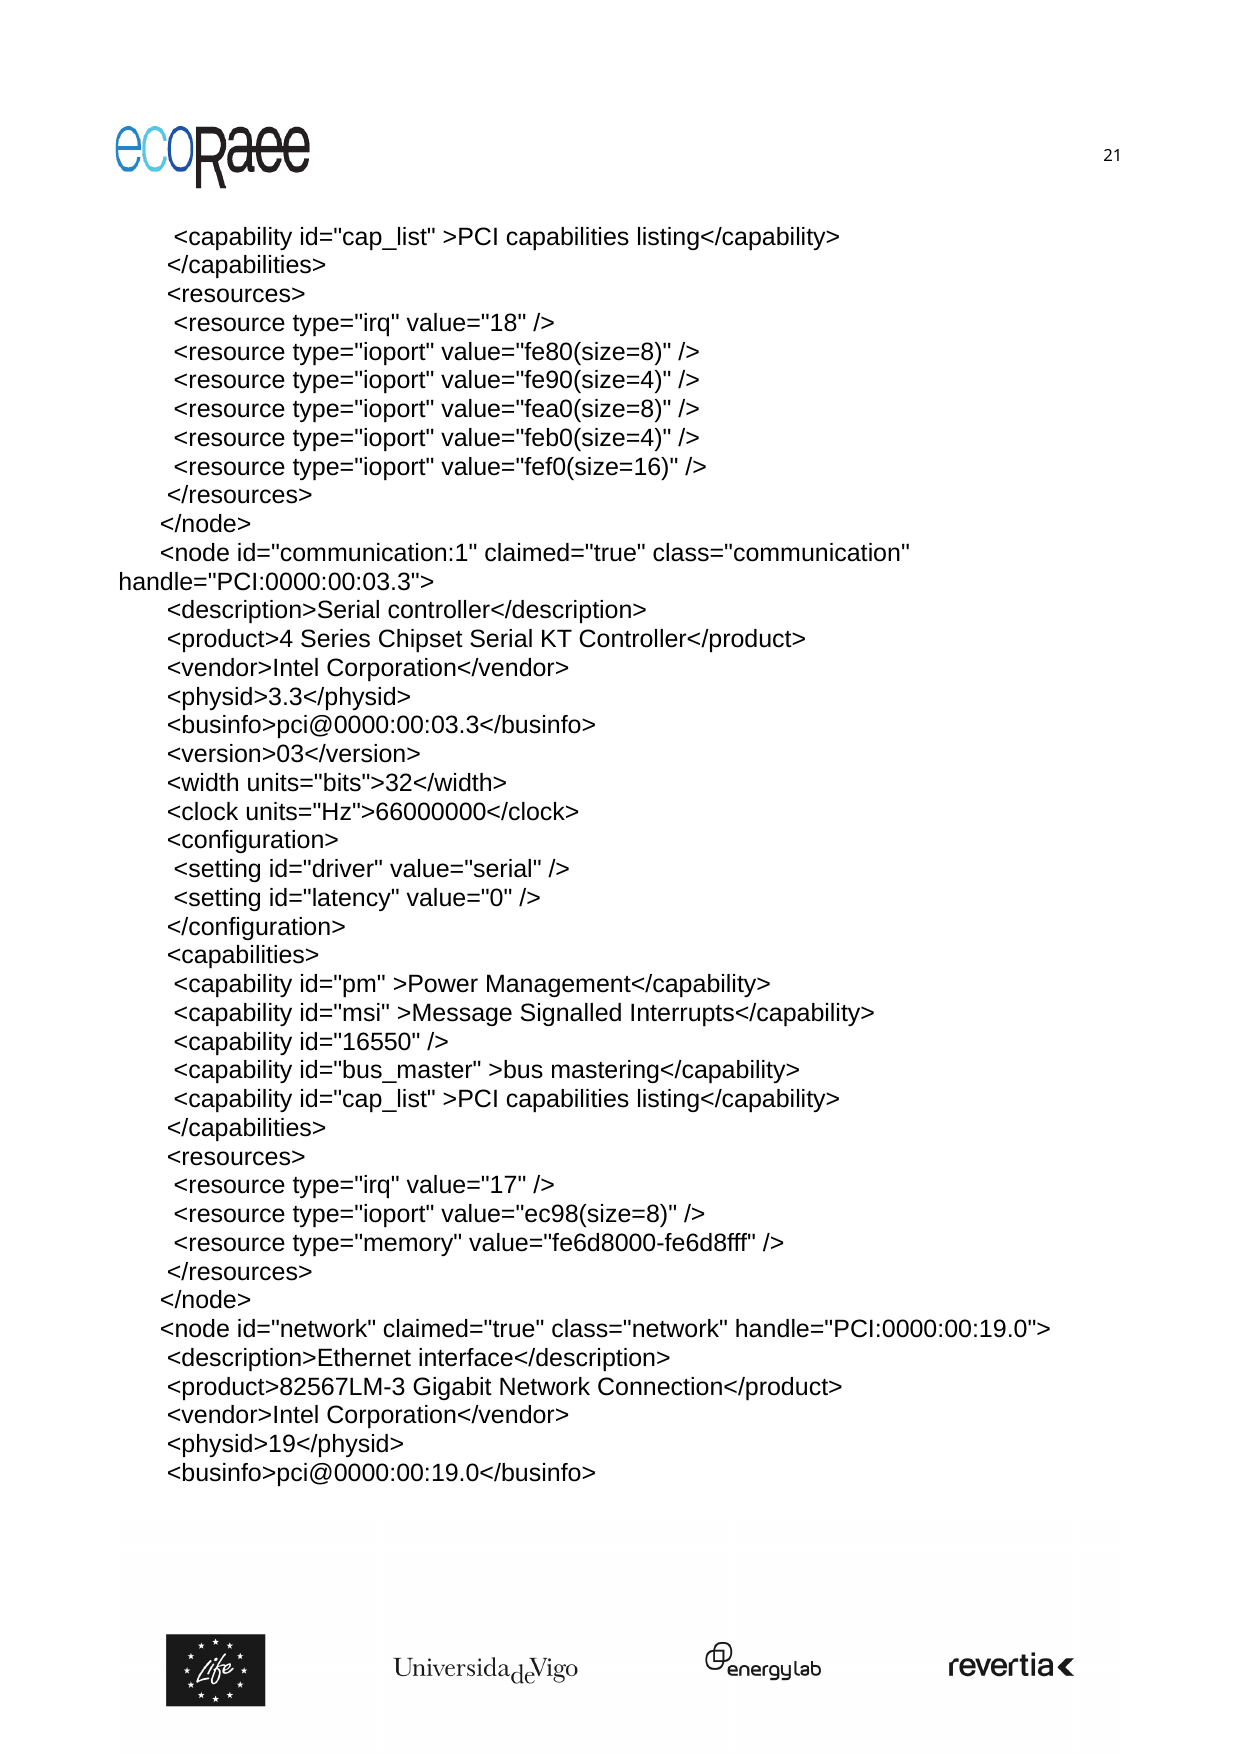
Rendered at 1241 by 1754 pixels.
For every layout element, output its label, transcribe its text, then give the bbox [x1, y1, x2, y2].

picture [114, 124, 311, 190]
text <capability id="cap_list" >PCI capabilities listing</capability> </capabilities> <resources> <resource type="irq" value="18" /> <resource type="ioport" value="fe80(size=8)" /> <resource type="ioport" value="fe90(size=4)" /> <resource type="ioport" value="fea0(size=8)" /> <resource type="ioport" value="feb0(size=4)" /> <resource type="ioport" value="fef0(size=16)" /> </resources> </node> <node id="communication:1" claimed="true" class="communication" handle="PCI:0000:00:03.3"> <description>Serial controller</description> <product>4 Series Chipset Serial KT Controller</product> <vendor>Intel Corporation</vendor> <physid>3.3</physid> <businfo>pci@0000:00:03.3</businfo> <version>03</version> <width units="bits">32</width> <clock units="Hz">66000000</clock> <configuration> <setting id="driver" value="serial" /> <setting id="latency" value="0" /> </configuration> <capabilities> <capability id="pm" >Power Management</capability> <capability id="msi" >Message Signalled Interrupts</capability> <capability id="16550" /> <capability id="bus_master" >bus mastering</capability> <capability id="cap_list" >PCI capabilities listing</capability> </capabilities> <resources> <resource type="irq" value="17" /> <resource type="ioport" value="ec98(size=8)" /> <resource type="memory" value="fe6d8000-fe6d8fff" /> </resources> </node> <node id="network" claimed="true" class="network" handle="PCI:0000:00:19.0"> <description>Ethernet interface</description> <product>82567LM-3 Gigabit Network Connection</product> <vendor>Intel Corporation</vendor> <physid>19</physid> <businfo>pci@0000:00:19.0</businfo> [118, 221, 1122, 1486]
picture [118, 1514, 1123, 1754]
